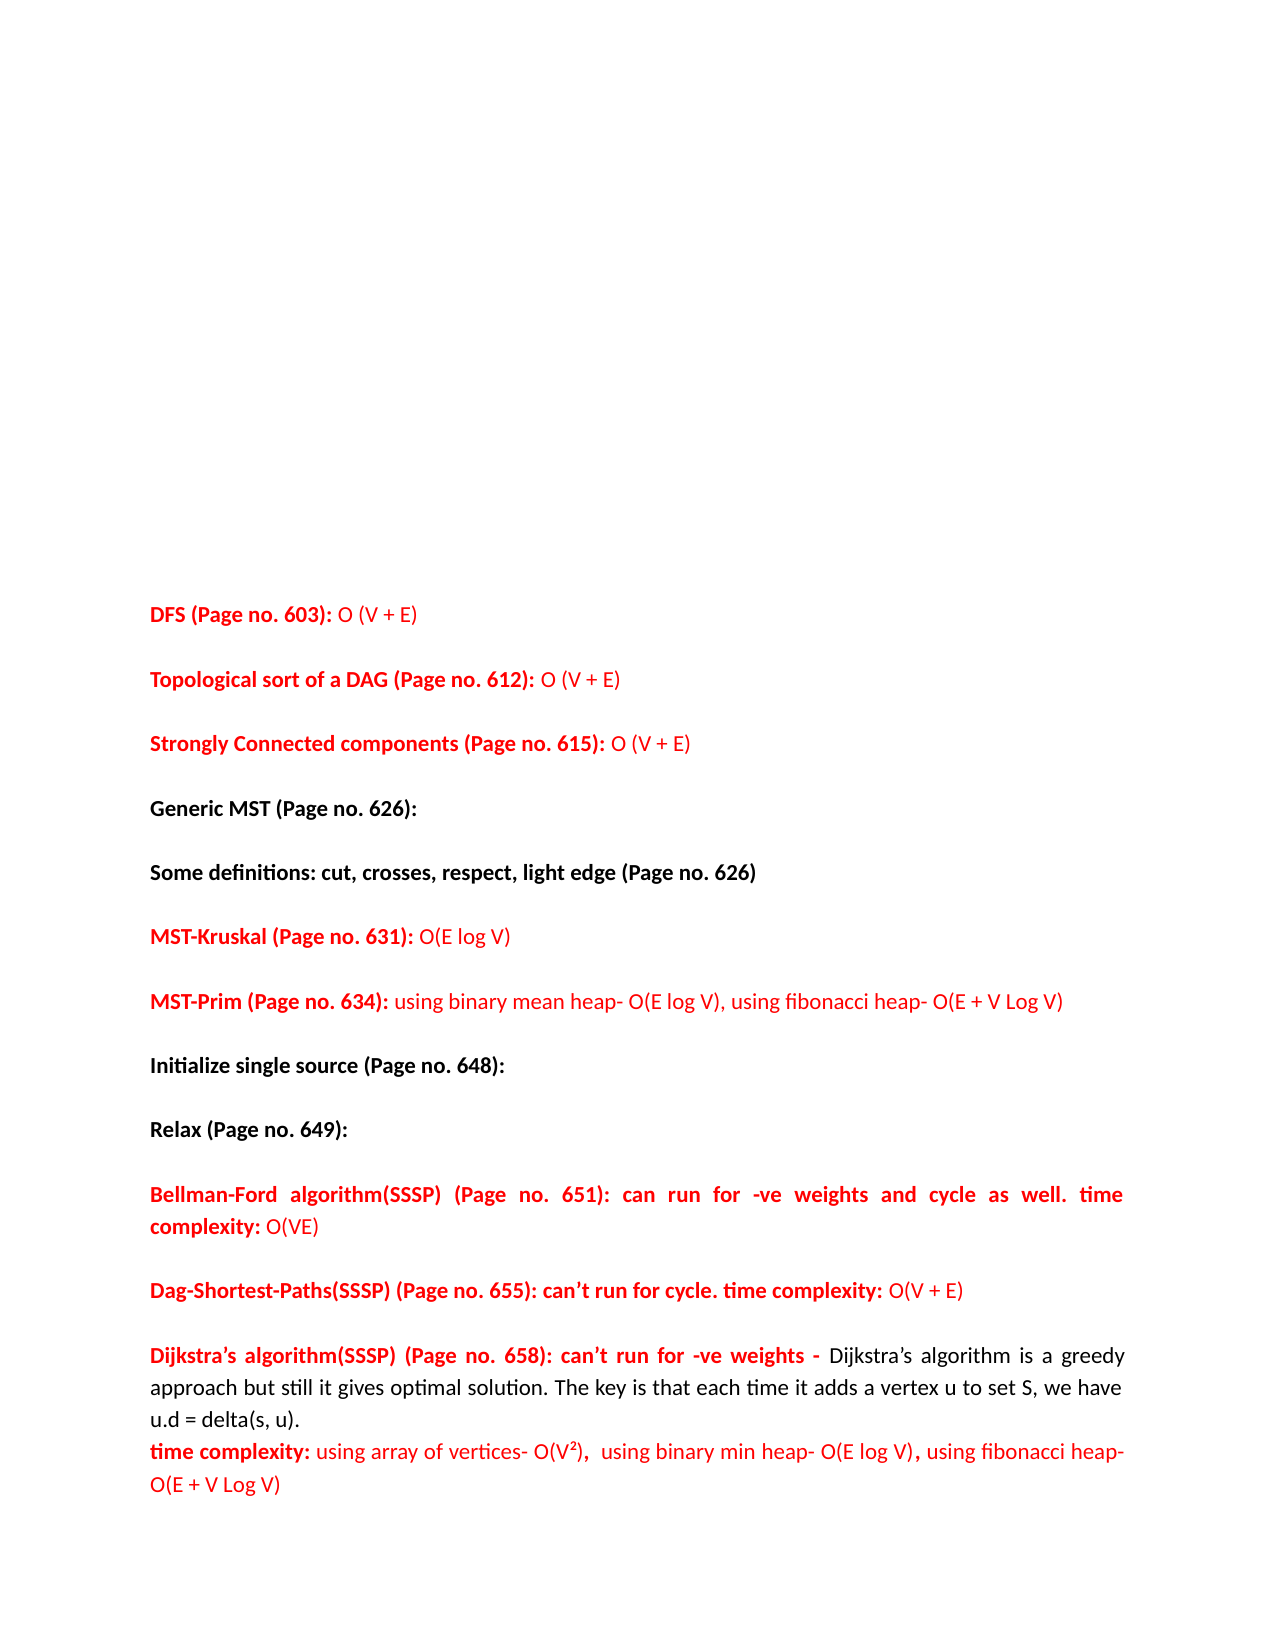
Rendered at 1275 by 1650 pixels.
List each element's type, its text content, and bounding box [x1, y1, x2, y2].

list MST-Prim (Page no. 634): using binary mean heap- O(E log V), using fibonacci heap- O(E + V Log V) [150, 987, 1125, 1015]
list time complexity: using array of vertices- O(V2), using binary min heap- O(E log V), using fibonacci heap- O(E + V Log V) [150, 1437, 1125, 1498]
list Initialize single source (Page no. 648): [150, 1051, 1125, 1079]
list MST-Kruskal (Page no. 631): O(E log V) [150, 922, 1125, 951]
list Relax (Page no. 649): [150, 1116, 1125, 1144]
list Generic MST (Page no. 626): [150, 794, 1125, 822]
list Topological sort of a DAG (Page no. 612): O (V + E) [150, 665, 1125, 693]
list Dag-Shortest-Paths(SSSP) (Page no. 655): can’t run for cycle. time complexity: O(V + E) [150, 1277, 1125, 1304]
list Dijkstra’s algorithm(SSSP) (Page no. 658): can’t run for -ve weights - Dijkstra’s algorithm is a greedy approach but still it gives optimal solution. The key is that each time it adds a vertex u to set S, we have u.d = delta(s, u). [150, 1341, 1125, 1433]
list Some definitions: cut, crosses, respect, light edge (Page no. 626) [150, 858, 1125, 886]
list Strongly Connected components (Page no. 615): O (V + E) [150, 729, 1125, 757]
list Bellman-Ford algorithm(SSSP) (Page no. 651): can run for -ve weights and cycle as well. time complexity: O(VE) [150, 1180, 1125, 1240]
list DFS (Page no. 603): O (V + E) [150, 601, 1125, 629]
